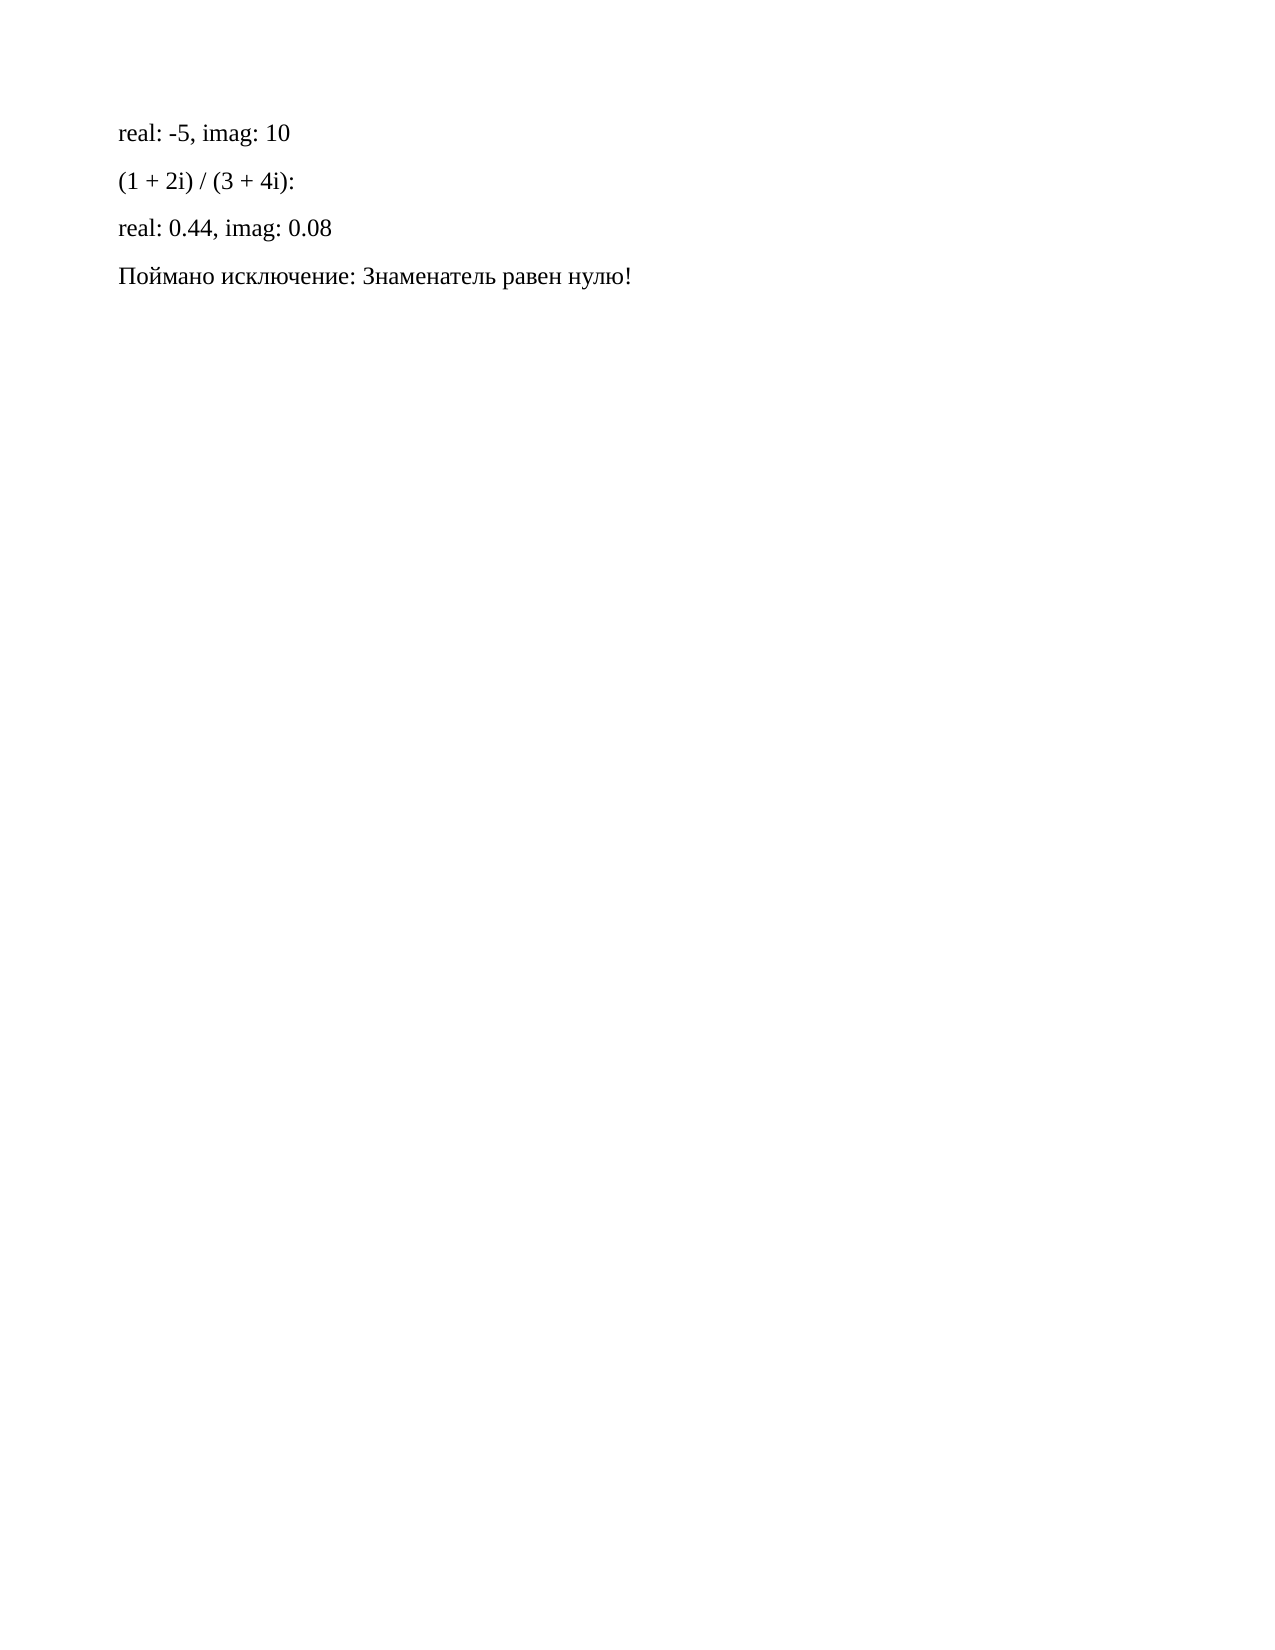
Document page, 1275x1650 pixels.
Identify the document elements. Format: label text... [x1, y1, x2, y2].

text real: -5, imag: 10 [118, 118, 1157, 147]
text real: 0.44, imag: 0.08 [118, 213, 1157, 242]
text (1 + 2i) / (3 + 4i): [118, 166, 1157, 194]
text Поймано исключение: Знаменатель равен нулю! [118, 261, 1157, 290]
